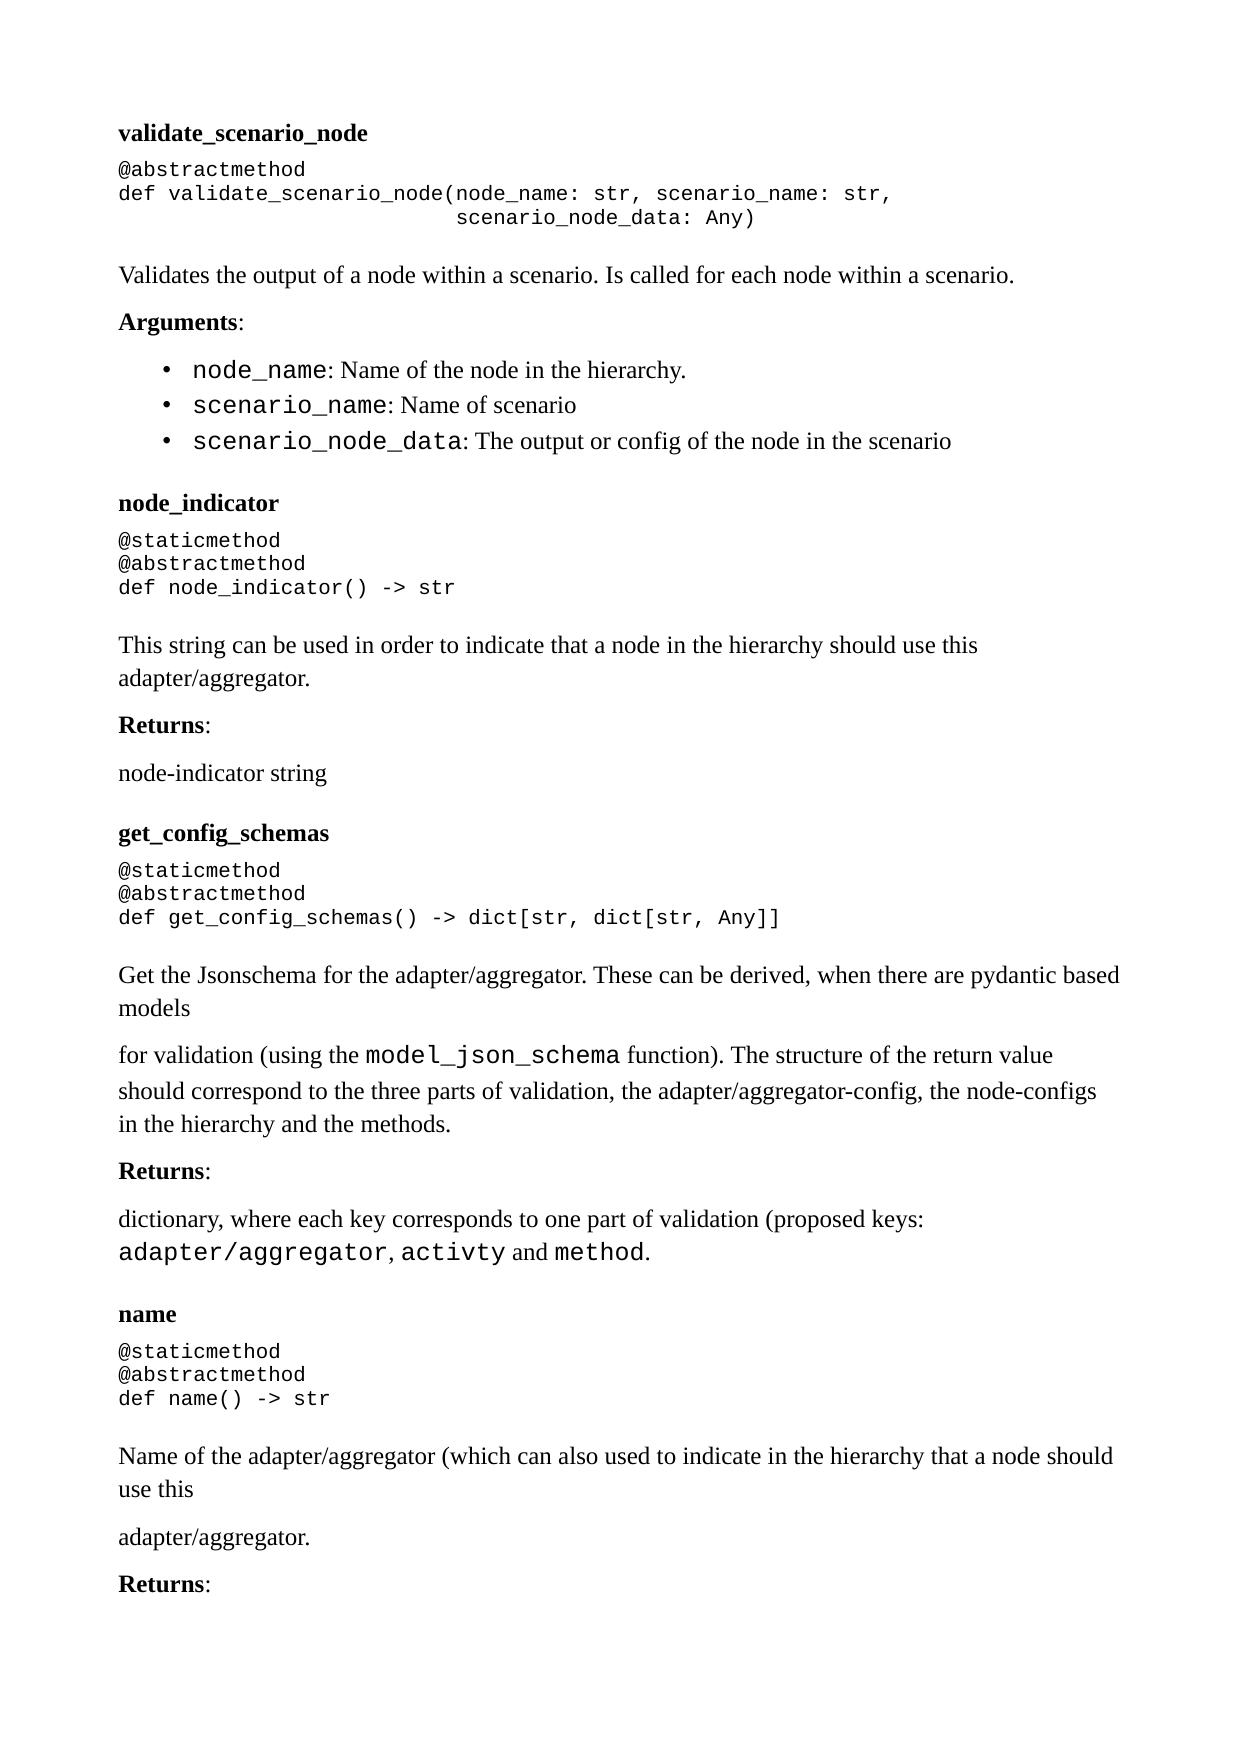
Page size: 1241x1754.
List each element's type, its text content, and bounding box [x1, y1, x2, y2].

text def validate_scenario_node(node_name: str, scenario_name: str, [118, 183, 1122, 207]
text @abstractmethod [118, 159, 1122, 183]
subtitle name [118, 1299, 1122, 1328]
text @staticmethod [118, 859, 1122, 883]
text @staticmethod [118, 529, 1122, 553]
text def get_config_schemas() -> dict[str, dict[str, Any]] [118, 907, 1122, 931]
text dictionary, where each key corresponds to one part of validation (proposed keys: adapter/aggregator, activty and method. [118, 1204, 1122, 1268]
text Arguments: [118, 307, 1122, 336]
text def node_indicator() -> str [118, 577, 1122, 601]
subtitle node_indicator [118, 488, 1122, 517]
text Validates the output of a node within a scenario. Is called for each node within a scenario. [118, 260, 1122, 288]
text Returns: [118, 711, 1122, 739]
text for validation (using the model_json_schema function). The structure of the return value should correspond to the three parts of validation, the adapter/aggregator-config, the node-configs in the hierarchy and the methods. [118, 1041, 1122, 1137]
text scenario_node_data: Any) [118, 207, 1122, 230]
text def name() -> str [118, 1388, 1122, 1412]
text Returns: [118, 1569, 1122, 1598]
text node-indicator string [118, 758, 1122, 787]
text Get the Jsonschema for the adapter/aggregator. These can be derived, when there are pydantic based models [118, 960, 1122, 1022]
list scenario_name: Name of scenario [162, 390, 1122, 421]
list scenario_node_data: The output or config of the node in the scenario [162, 426, 1122, 457]
text @abstractmethod [118, 553, 1122, 577]
text adapter/aggregator. [118, 1522, 1122, 1551]
subtitle validate_scenario_node [118, 118, 1122, 147]
text @abstractmethod [118, 1364, 1122, 1388]
subtitle get_config_schemas [118, 818, 1122, 847]
text Name of the adapter/aggregator (which can also used to indicate in the hierarchy that a node should use this [118, 1441, 1122, 1503]
text @staticmethod [118, 1341, 1122, 1364]
list node_name: Name of the node in the hierarchy. [162, 355, 1122, 386]
text This string can be used in order to indicate that a node in the hierarchy should use this adapter/aggregator. [118, 630, 1122, 692]
text @abstractmethod [118, 883, 1122, 907]
text Returns: [118, 1156, 1122, 1185]
